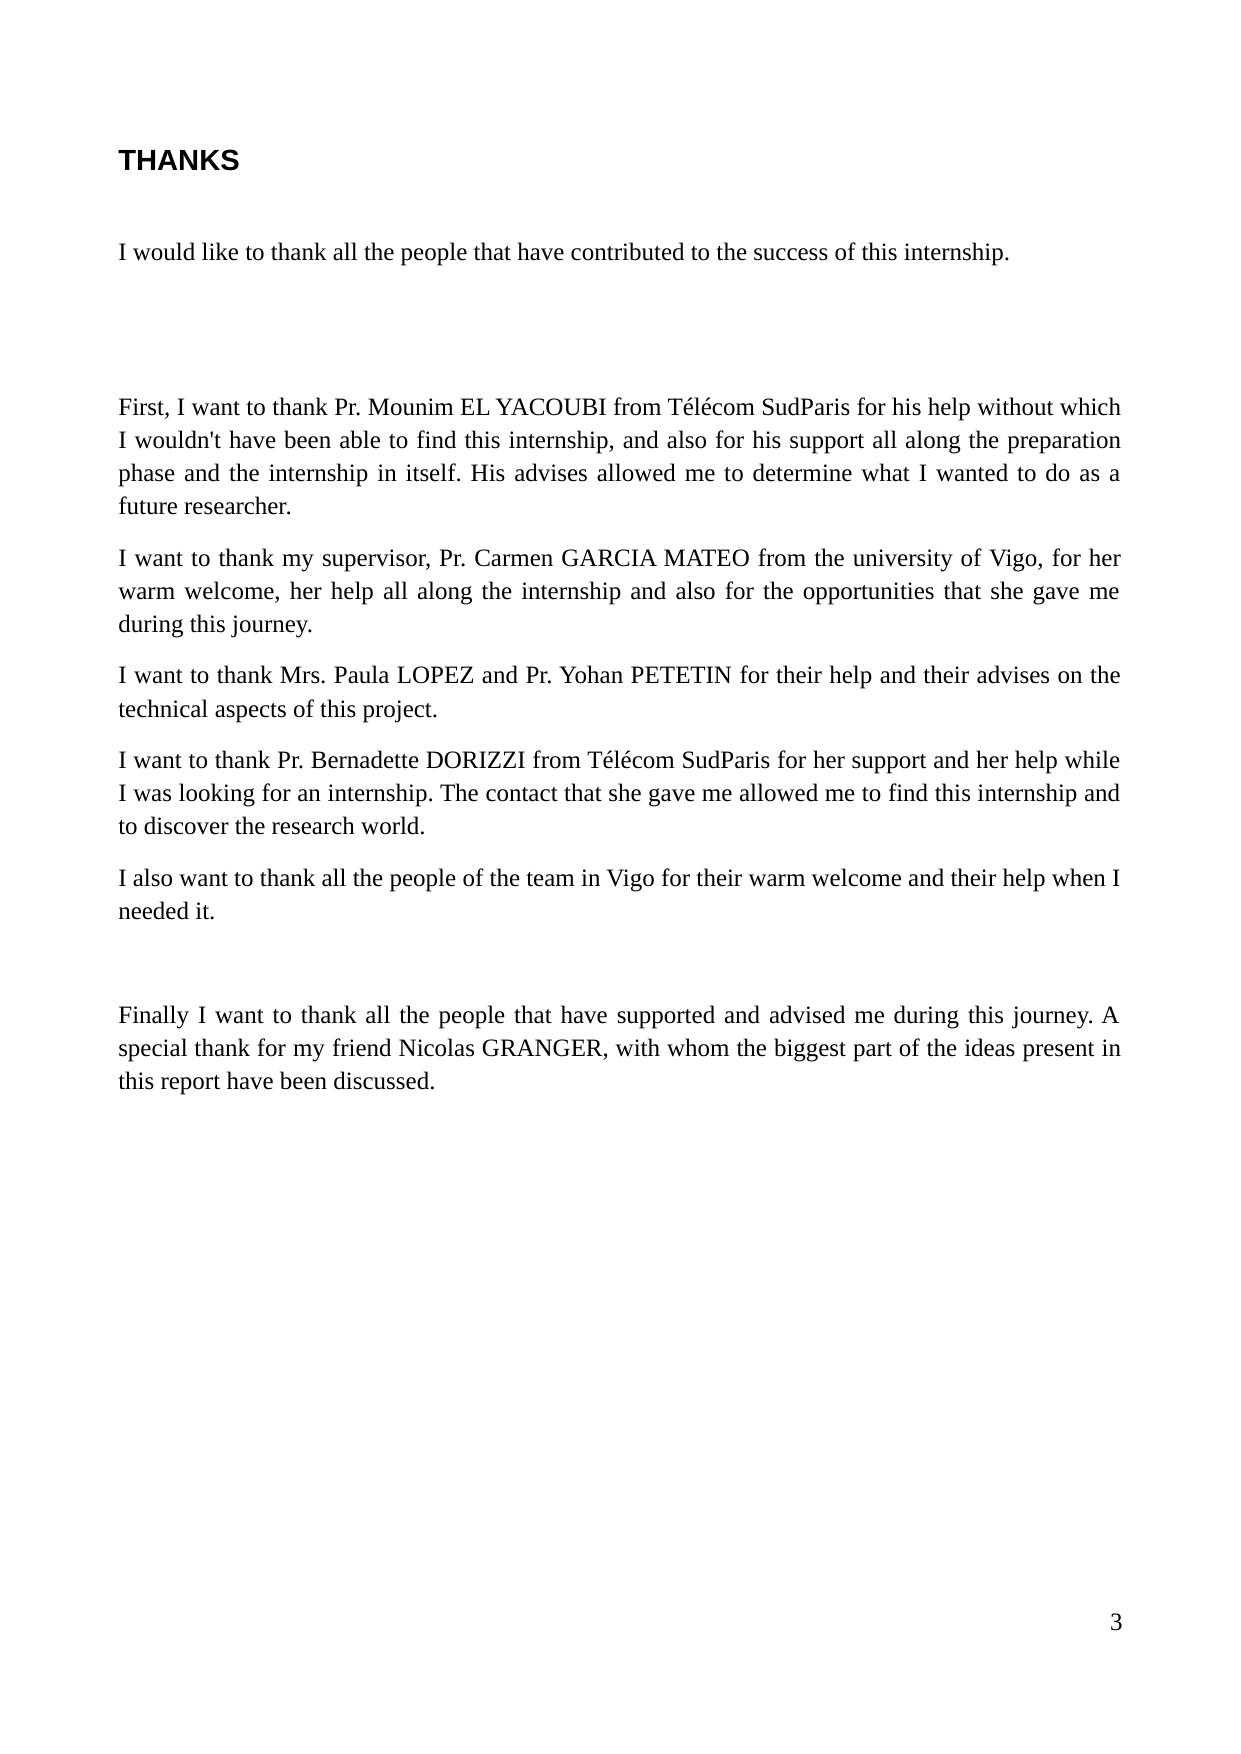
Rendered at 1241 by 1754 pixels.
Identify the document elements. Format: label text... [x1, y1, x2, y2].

text I want to thank Pr. Bernadette DORIZZI from Télécom SudParis for her support and her help while I was looking for an internship. The contact that she gave me allowed me to find this internship and to discover the research world. [118, 745, 1122, 840]
text I also want to thank all the people of the team in Vigo for their warm welcome and their help when I needed it. [118, 863, 1122, 925]
text I want to thank Mrs. Paula LOPEZ and Pr. Yohan PETETIN for their help and their advises on the technical aspects of this project. [118, 661, 1122, 722]
text Finally I want to thank all the people that have supported and advised me during this journey. A special thank for my friend Nicolas GRANGER, with whom the biggest part of the ideas present in this report have been discussed. [118, 1000, 1122, 1094]
text I would like to thank all the people that have contributed to the success of this internship. [118, 237, 1122, 265]
text I want to thank my supervisor, Pr. Carmen GARCIA MATEO from the university of Vigo, for her warm welcome, her help all along the internship and also for the opportunities that she gave me during this journey. [118, 543, 1122, 638]
text First, I want to thank Pr. Mounim EL YACOUBI from Télécom SudParis for his help without which I wouldn't have been able to find this internship, and also for his support all along the preparation phase and the internship in itself. His advises allowed me to determine what I wanted to do as a future researcher. [118, 392, 1122, 520]
subtitle THANKS [118, 143, 1122, 177]
